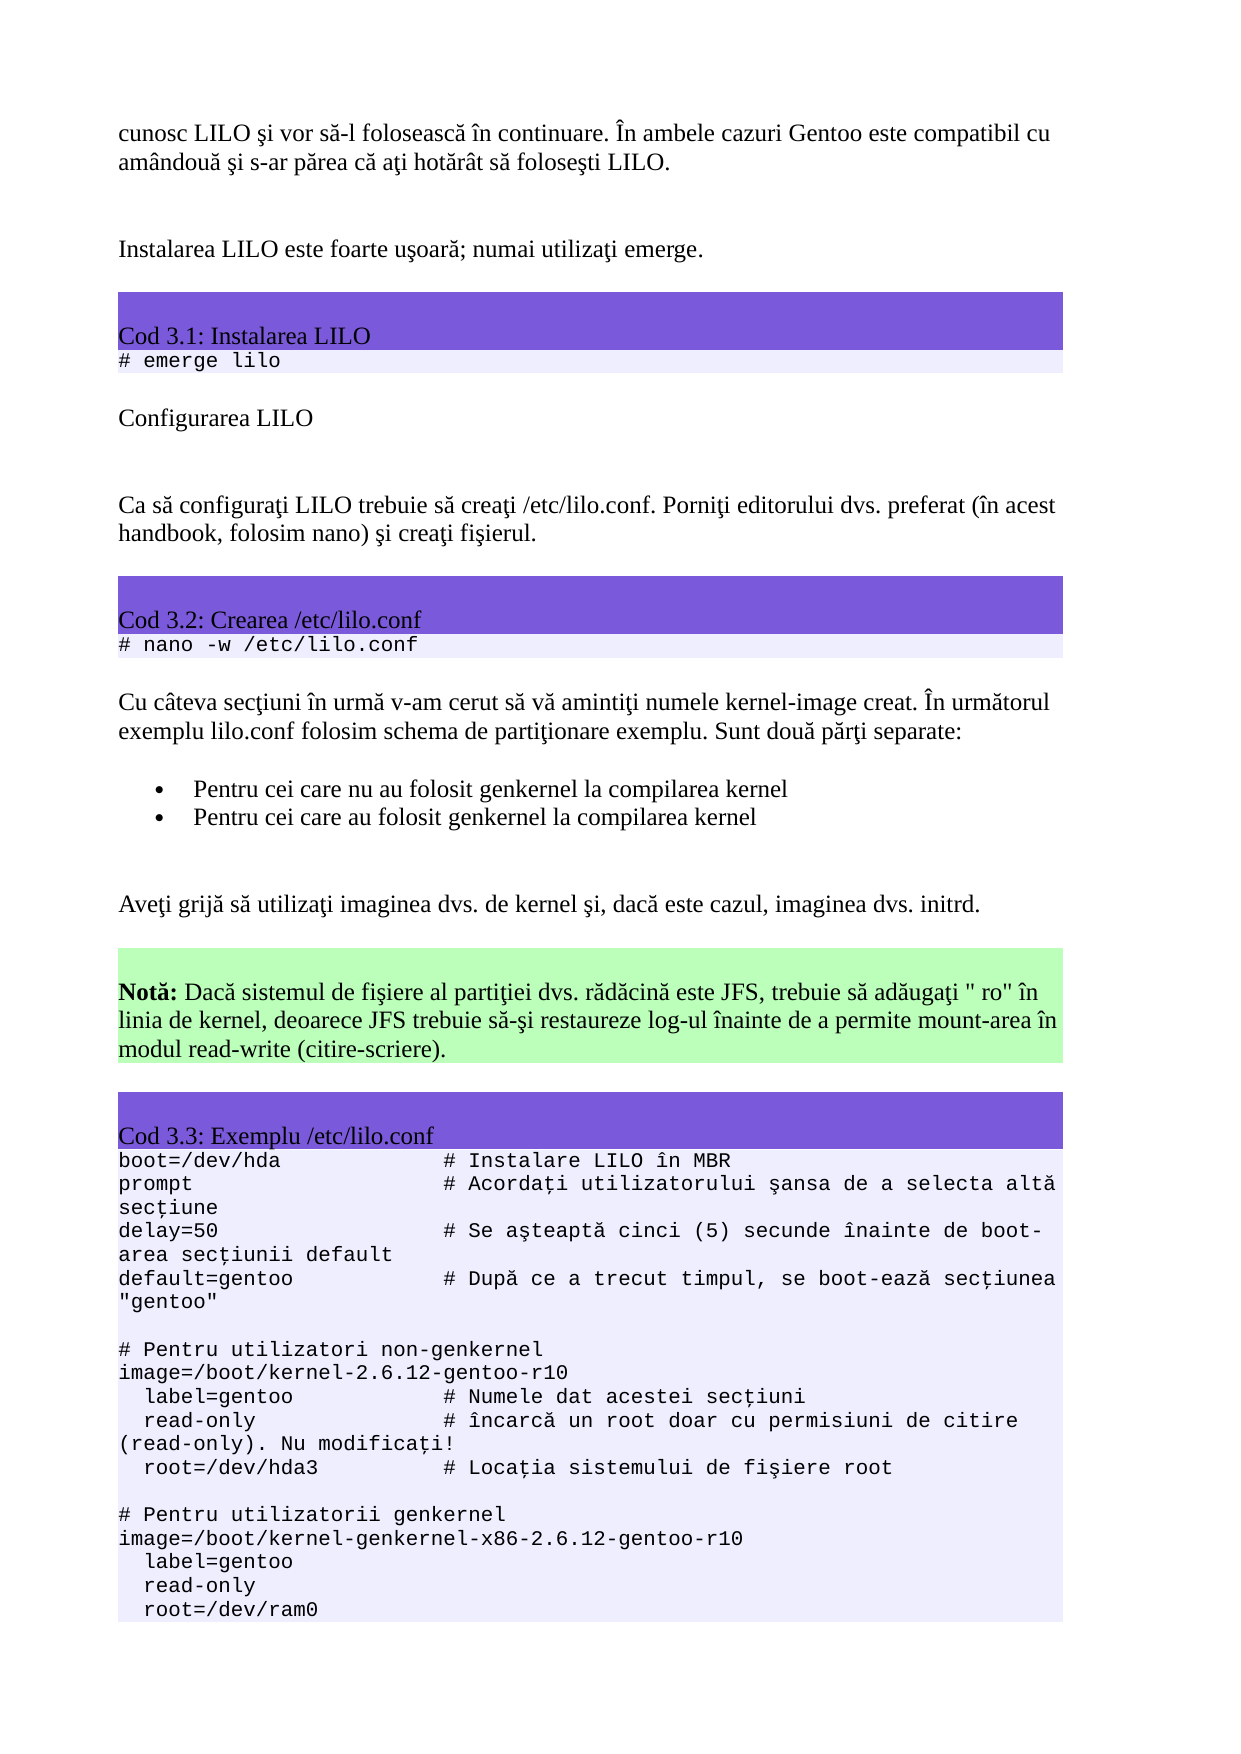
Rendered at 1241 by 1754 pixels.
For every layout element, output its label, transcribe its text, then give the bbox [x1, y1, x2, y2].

table_header Cod 3.2: Crearea /etc/lilo.conf [118, 576, 1063, 634]
text Aveţi grijă să utilizaţi imaginea dvs. de kernel şi, dacă este cazul, imaginea dvs. initrd. [118, 889, 1122, 918]
table_header Cod 3.1: Instalarea LILO [118, 292, 1063, 350]
table_header Cod 3.3: Exemplu /etc/lilo.conf [118, 1092, 1063, 1149]
list Pentru cei care au folosit genkernel la compilarea kernel [156, 802, 1122, 831]
list Pentru cei care nu au folosit genkernel la compilarea kernel [156, 774, 1122, 802]
text Instalarea LILO este foarte uşoară; numai utilizaţi emerge. [118, 234, 1122, 263]
table_cell boot=/dev/hda # Instalare LILO în MBR prompt # Acordaţi utilizatorului şansa de a selecta altă secţiune delay=50 # Se aşteaptă cinci (5) secunde înainte de boot-area secţiunii default default=gentoo # După ce a trecut timpul, se boot-ează secţiunea "gentoo" # Pentru utilizatori non-genkernel image=/boot/kernel-2.6.12-gentoo-r10 label=gentoo # Numele dat acestei secţiuni read-only # încarcă un root doar cu permisiuni de citire (read-only). Nu modificaţi! root=/dev/hda3 # Locaţia sistemului de fişiere root # Pentru utilizatorii genkernel image=/boot/kernel-genkernel-x86-2.6.12-gentoo-r10 label=gentoo read-only root=/dev/ram0 [118, 1150, 1063, 1622]
text Ca să configuraţi LILO trebuie să creaţi /etc/lilo.conf. Porniţi editorului dvs. preferat (în acest handbook, folosim nano) şi creaţi fişierul. [118, 490, 1122, 547]
table_cell # nano -w /etc/lilo.conf [118, 634, 1063, 658]
text cunosc LILO şi vor să-l folosească în continuare. În ambele cazuri Gentoo este compatibil cu amândouă şi s-ar părea că aţi hotărât să foloseşti LILO. [118, 118, 1122, 176]
table_header Notă: Dacă sistemul de fişiere al partiţiei dvs. rădăcină este JFS, trebuie să adăugaţi " ro" în linia de kernel, deoarece JFS trebuie să-şi restaureze log-ul înainte de a permite mount-area în modul read-write (citire-scriere). [118, 948, 1063, 1063]
text Configurarea LILO [118, 403, 1122, 431]
table_cell # emerge lilo [118, 350, 1063, 373]
text Cu câteva secţiuni în urmă v-am cerut să vă amintiţi numele kernel-image creat. În următorul exemplu lilo.conf folosim schema de partiţionare exemplu. Sunt două părţi separate: [118, 687, 1122, 744]
